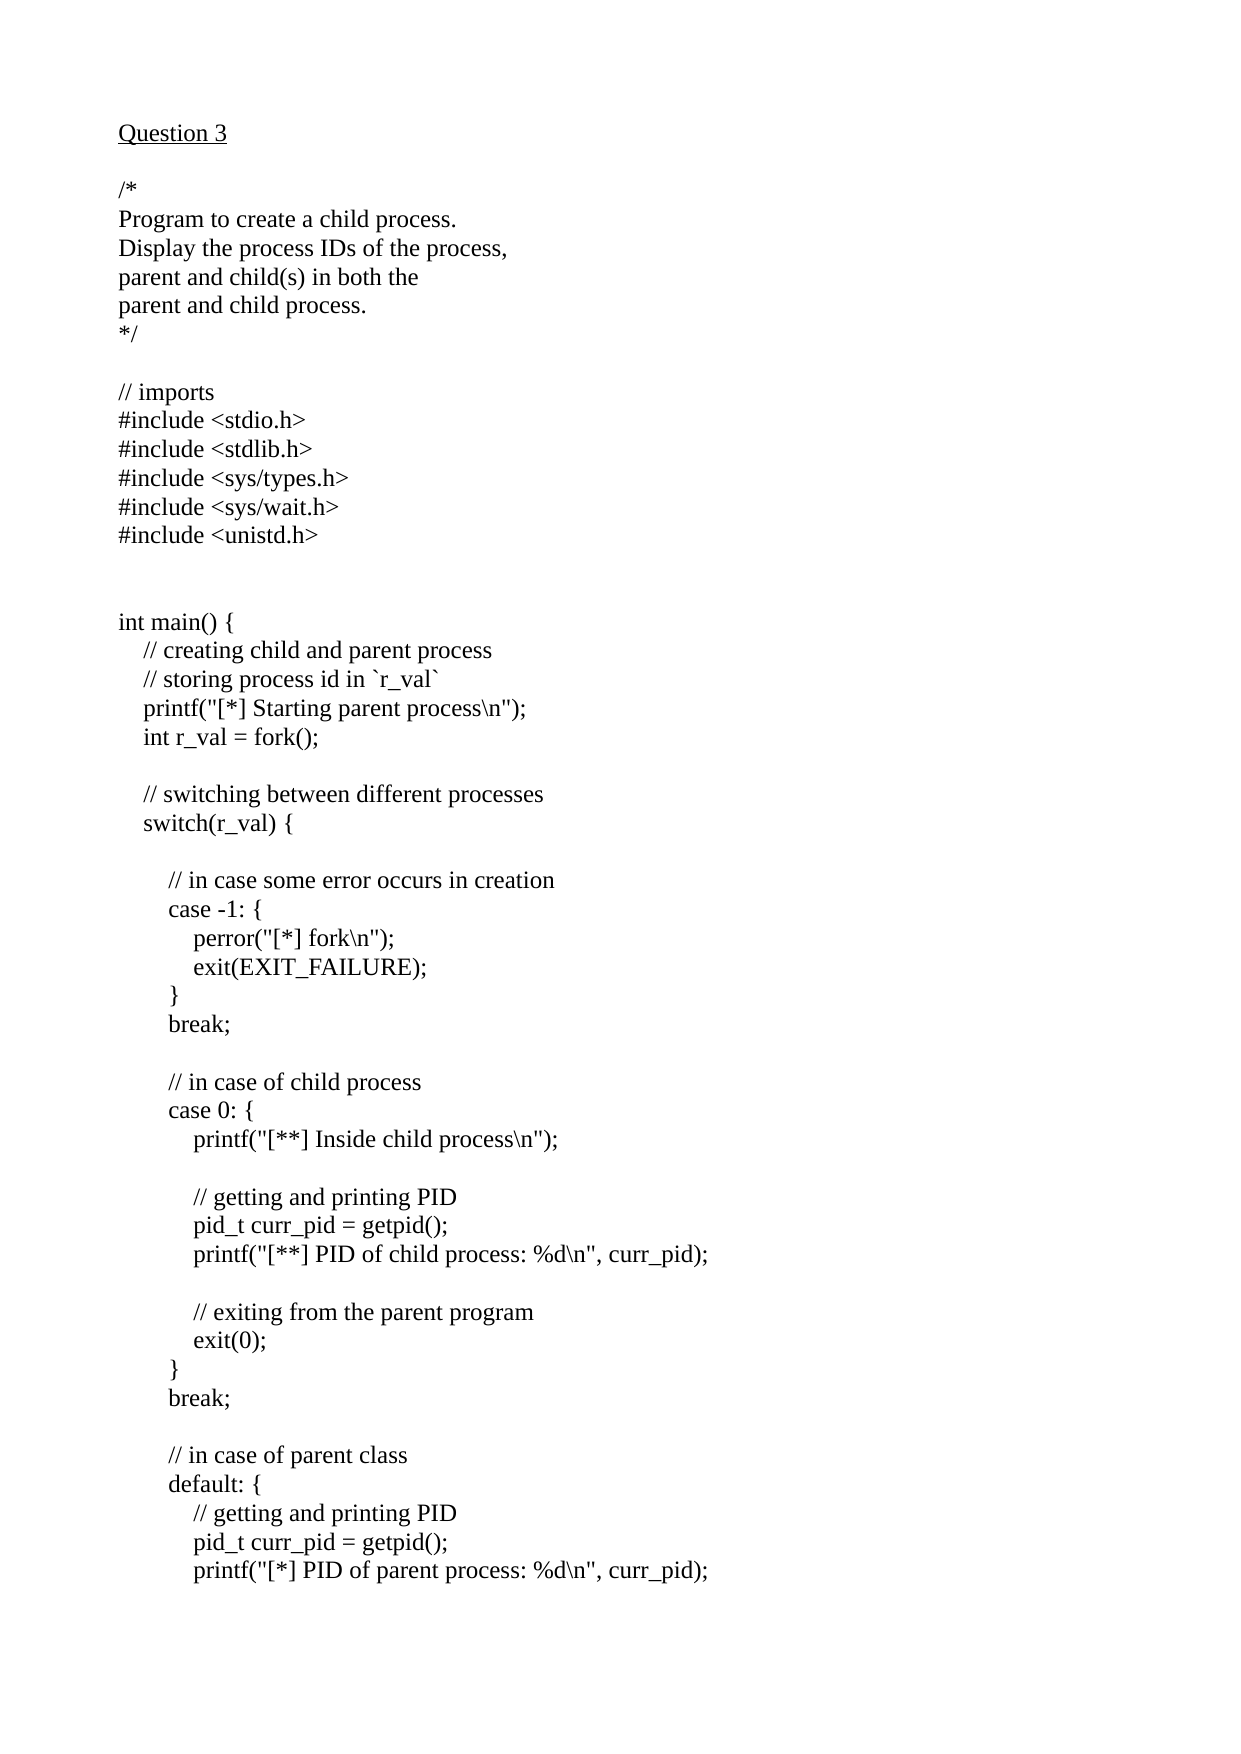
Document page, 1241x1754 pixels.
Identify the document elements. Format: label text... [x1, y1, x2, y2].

text exit(EXIT_FAILURE); [118, 952, 1122, 981]
text printf("[**] Inside child process\n"); [118, 1124, 1122, 1153]
text // creating child and parent process [118, 636, 1122, 664]
text // in case some error occurs in creation [118, 866, 1122, 894]
text */ [118, 319, 1122, 348]
text #include <sys/types.h> [118, 463, 1122, 492]
text break; [118, 1383, 1122, 1412]
text } [118, 981, 1122, 1009]
text // switching between different processes [118, 779, 1122, 808]
text // imports [118, 377, 1122, 406]
text // getting and printing PID [118, 1498, 1122, 1527]
text Display the process IDs of the process, [118, 233, 1122, 262]
text case 0: { [118, 1096, 1122, 1124]
text parent and child(s) in both the [118, 262, 1122, 291]
text #include <stdio.h> [118, 406, 1122, 434]
text // storing process id in `r_val` [118, 664, 1122, 693]
text } [118, 1354, 1122, 1383]
text // exiting from the parent program [118, 1297, 1122, 1326]
text printf("[*] PID of parent process: %d\n", curr_pid); [118, 1556, 1122, 1584]
text int main() { [118, 607, 1122, 636]
text #include <stdlib.h> [118, 434, 1122, 463]
text parent and child process. [118, 291, 1122, 319]
text switch(r_val) { [118, 808, 1122, 837]
text break; [118, 1009, 1122, 1038]
text Question 3 [118, 118, 1122, 147]
text case -1: { [118, 894, 1122, 923]
text printf("[*] Starting parent process\n"); [118, 693, 1122, 722]
text #include <sys/wait.h> [118, 492, 1122, 521]
text pid_t curr_pid = getpid(); [118, 1527, 1122, 1556]
text int r_val = fork(); [118, 722, 1122, 751]
text // getting and printing PID [118, 1182, 1122, 1211]
text // in case of child process [118, 1067, 1122, 1096]
text /* [118, 176, 1122, 204]
text pid_t curr_pid = getpid(); [118, 1211, 1122, 1239]
text exit(0); [118, 1326, 1122, 1354]
text printf("[**] PID of child process: %d\n", curr_pid); [118, 1239, 1122, 1268]
text default: { [118, 1469, 1122, 1498]
text // in case of parent class [118, 1441, 1122, 1469]
text perror("[*] fork\n"); [118, 923, 1122, 952]
text #include <unistd.h> [118, 521, 1122, 549]
text Program to create a child process. [118, 204, 1122, 233]
